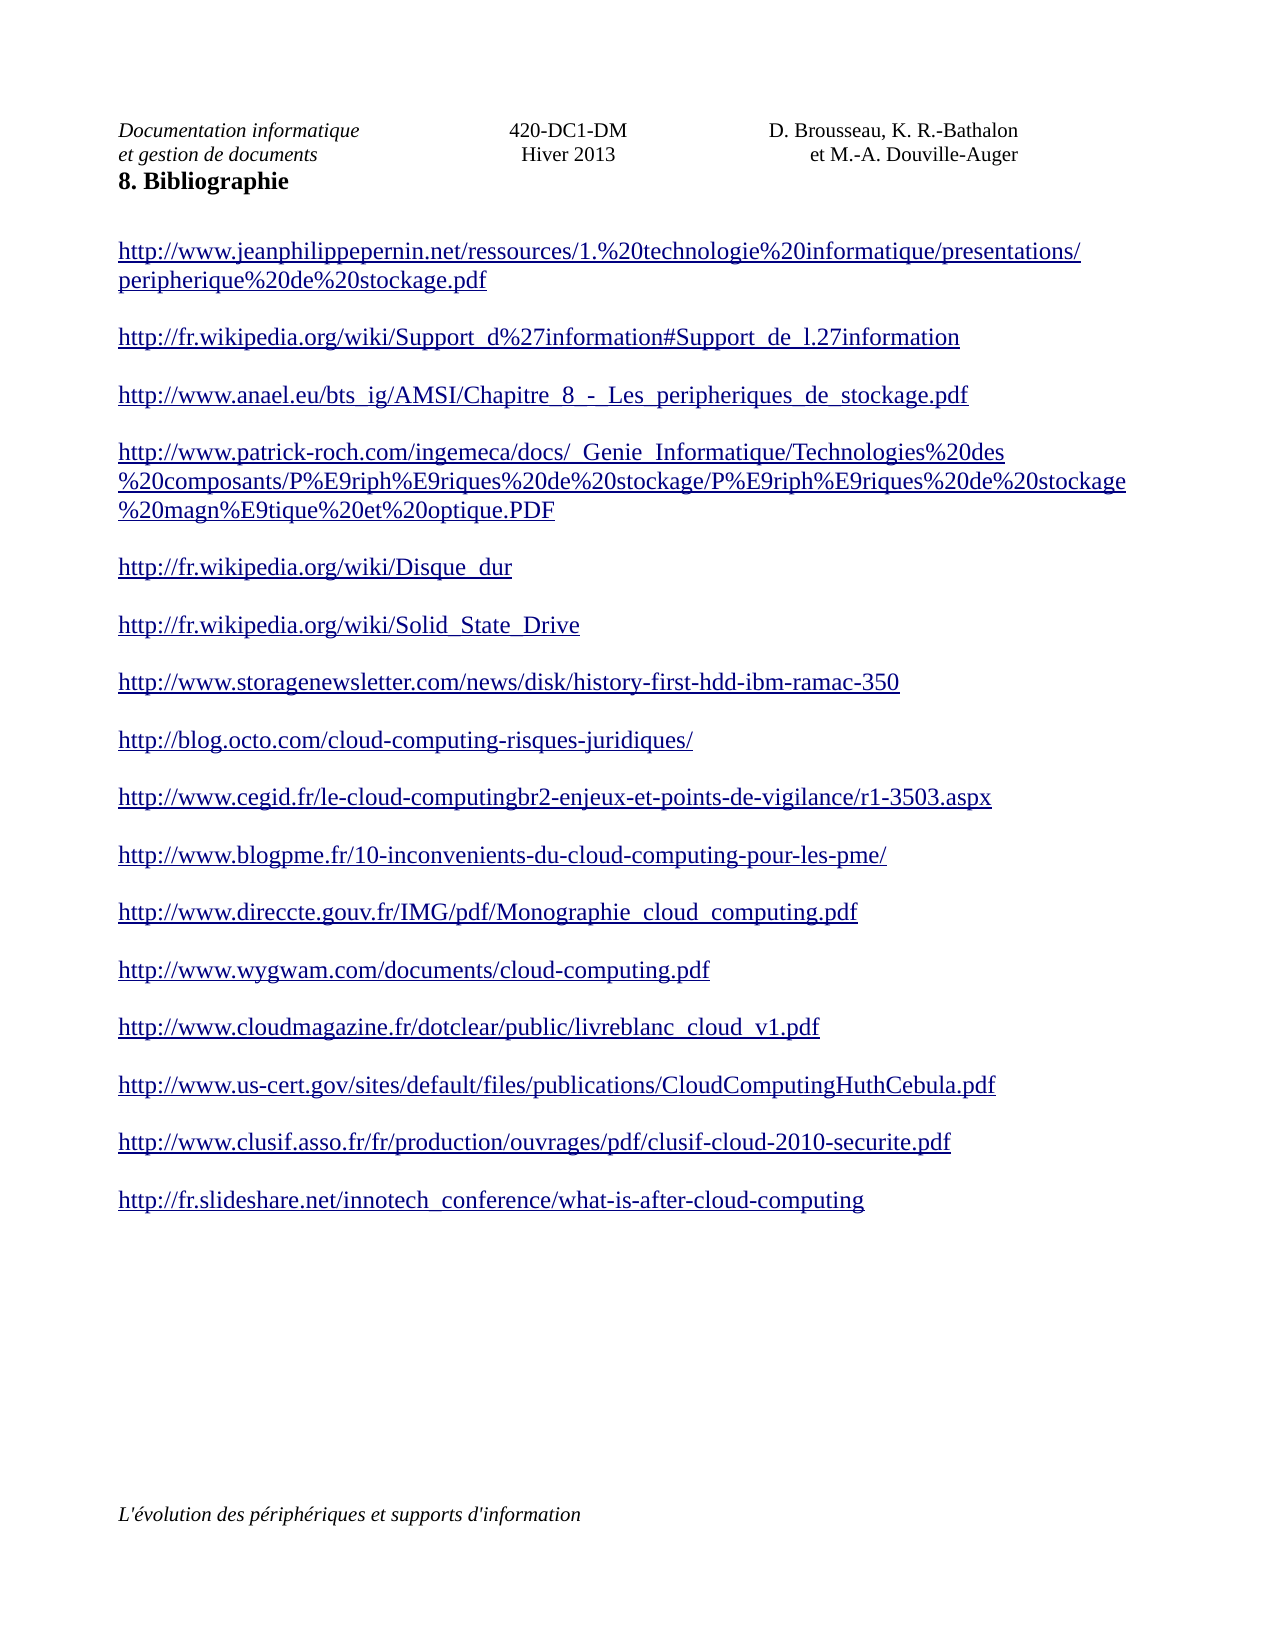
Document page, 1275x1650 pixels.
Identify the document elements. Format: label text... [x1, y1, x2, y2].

text http://www.direccte.gouv.fr/IMG/pdf/Monographie_cloud_computing.pdf [118, 897, 1157, 926]
text http://www.cloudmagazine.fr/dotclear/public/livreblanc_cloud_v1.pdf [118, 1012, 1157, 1041]
text 8. Bibliographie [118, 166, 1157, 195]
text http://www.patrick-roch.com/ingemeca/docs/_Genie_Informatique/Technologies%20des%20composants/P%E9riph%E9riques%20de%20stockage/P%E9riph%E9riques%20de%20stockage%20magn%E9tique%20et%20optique.PDF [118, 437, 1157, 524]
text http://www.us-cert.gov/sites/default/files/publications/CloudComputingHuthCebula.pdf [118, 1070, 1157, 1099]
text http://fr.wikipedia.org/wiki/Support_d%27information#Support_de_l.27information [118, 322, 1157, 351]
text http://www.storagenewsletter.com/news/disk/history-first-hdd-ibm-ramac-350 [118, 667, 1157, 696]
text http://www.anael.eu/bts_ig/AMSI/Chapitre_8_-_Les_peripheriques_de_stockage.pdf [118, 380, 1157, 409]
text http://www.wygwam.com/documents/cloud-computing.pdf [118, 955, 1157, 984]
text http://fr.slideshare.net/innotech_conference/what-is-after-cloud-computing [118, 1185, 1157, 1214]
text http://www.clusif.asso.fr/fr/production/ouvrages/pdf/clusif-cloud-2010-securite.pdf [118, 1127, 1157, 1156]
text http://www.cegid.fr/le-cloud-computingbr2-enjeux-et-points-de-vigilance/r1-3503.aspx [118, 782, 1157, 811]
text http://www.blogpme.fr/10-inconvenients-du-cloud-computing-pour-les-pme/ [118, 840, 1157, 869]
text http://www.jeanphilippepernin.net/ressources/1.%20technologie%20informatique/presentations/peripherique%20de%20stockage.pdf [118, 236, 1157, 294]
text http://fr.wikipedia.org/wiki/Disque_dur [118, 552, 1157, 581]
text http://fr.wikipedia.org/wiki/Solid_State_Drive [118, 610, 1157, 639]
text http://blog.octo.com/cloud-computing-risques-juridiques/ [118, 725, 1157, 754]
